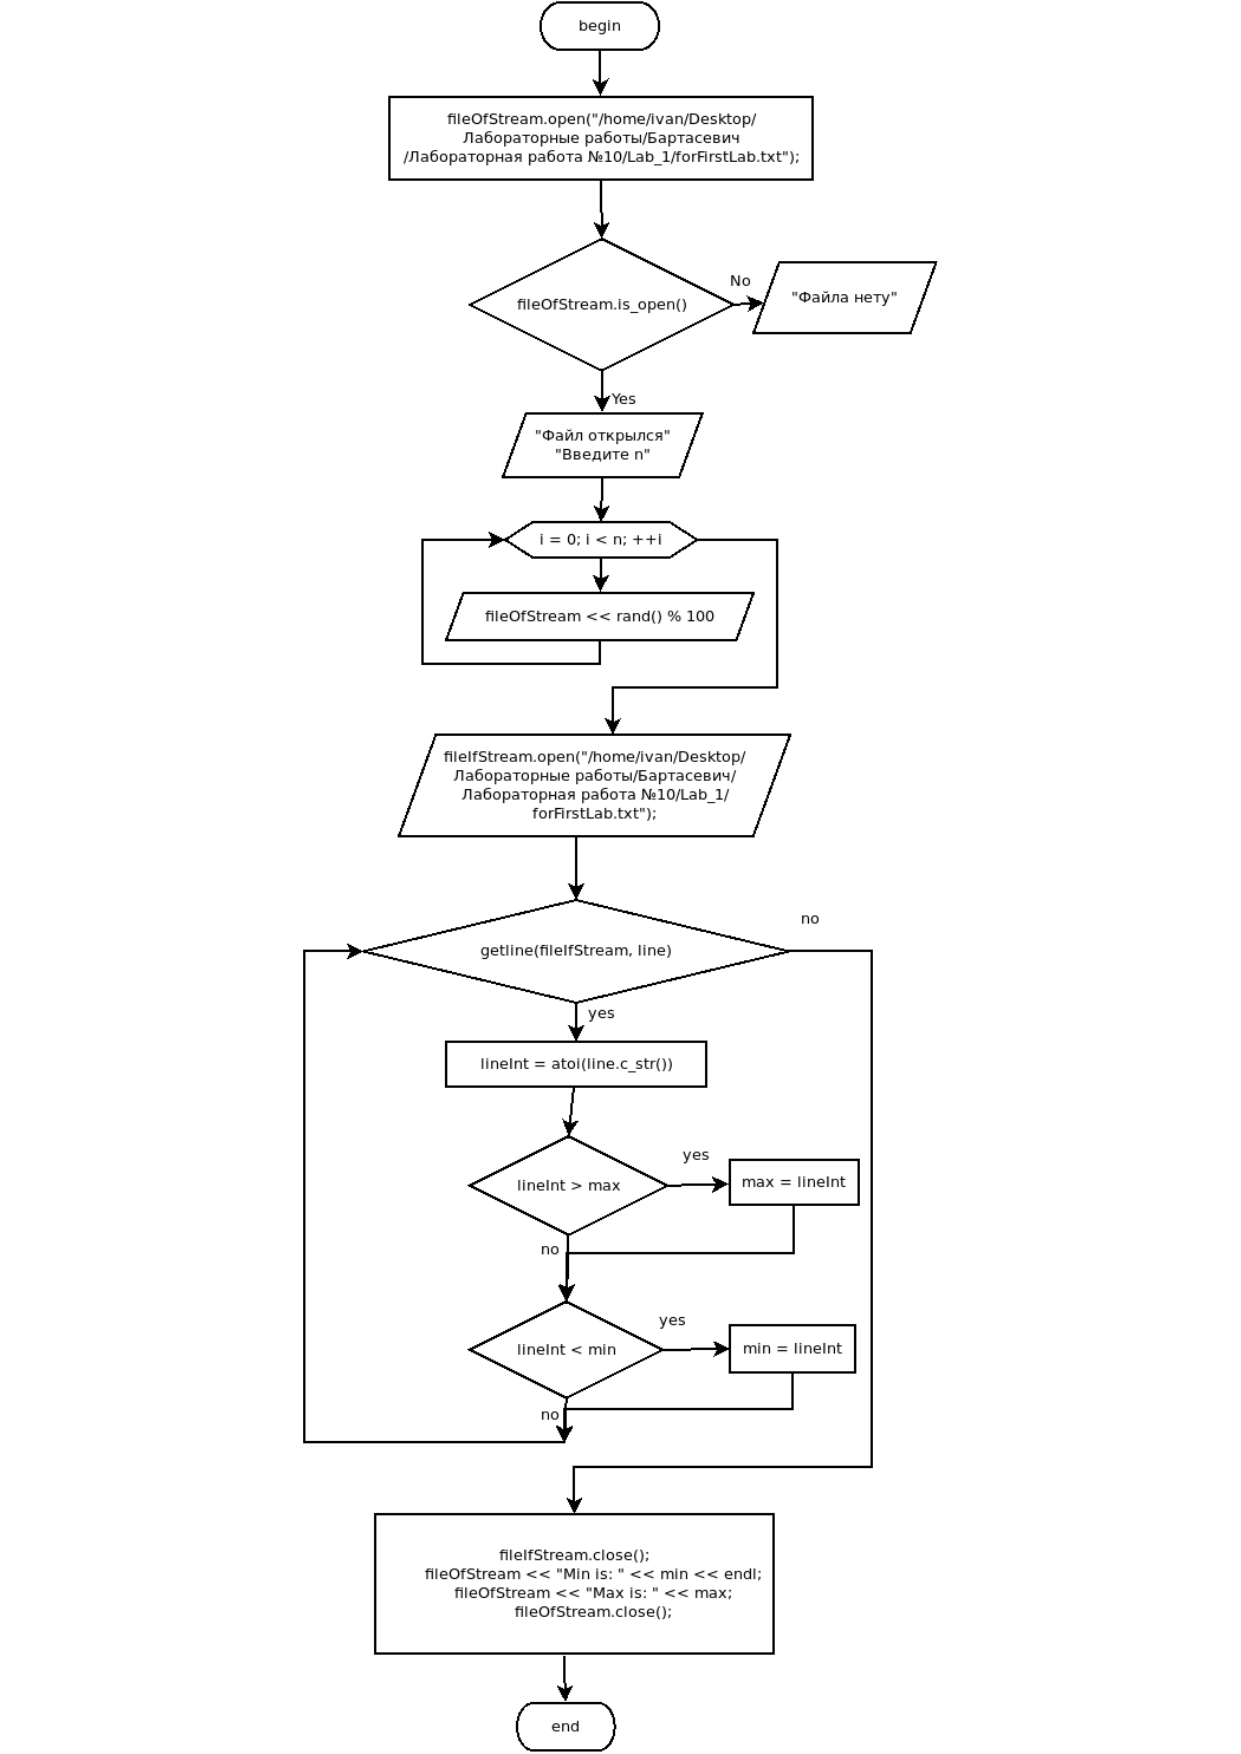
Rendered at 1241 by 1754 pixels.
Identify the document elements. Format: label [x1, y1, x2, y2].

picture [302, 0, 938, 1754]
